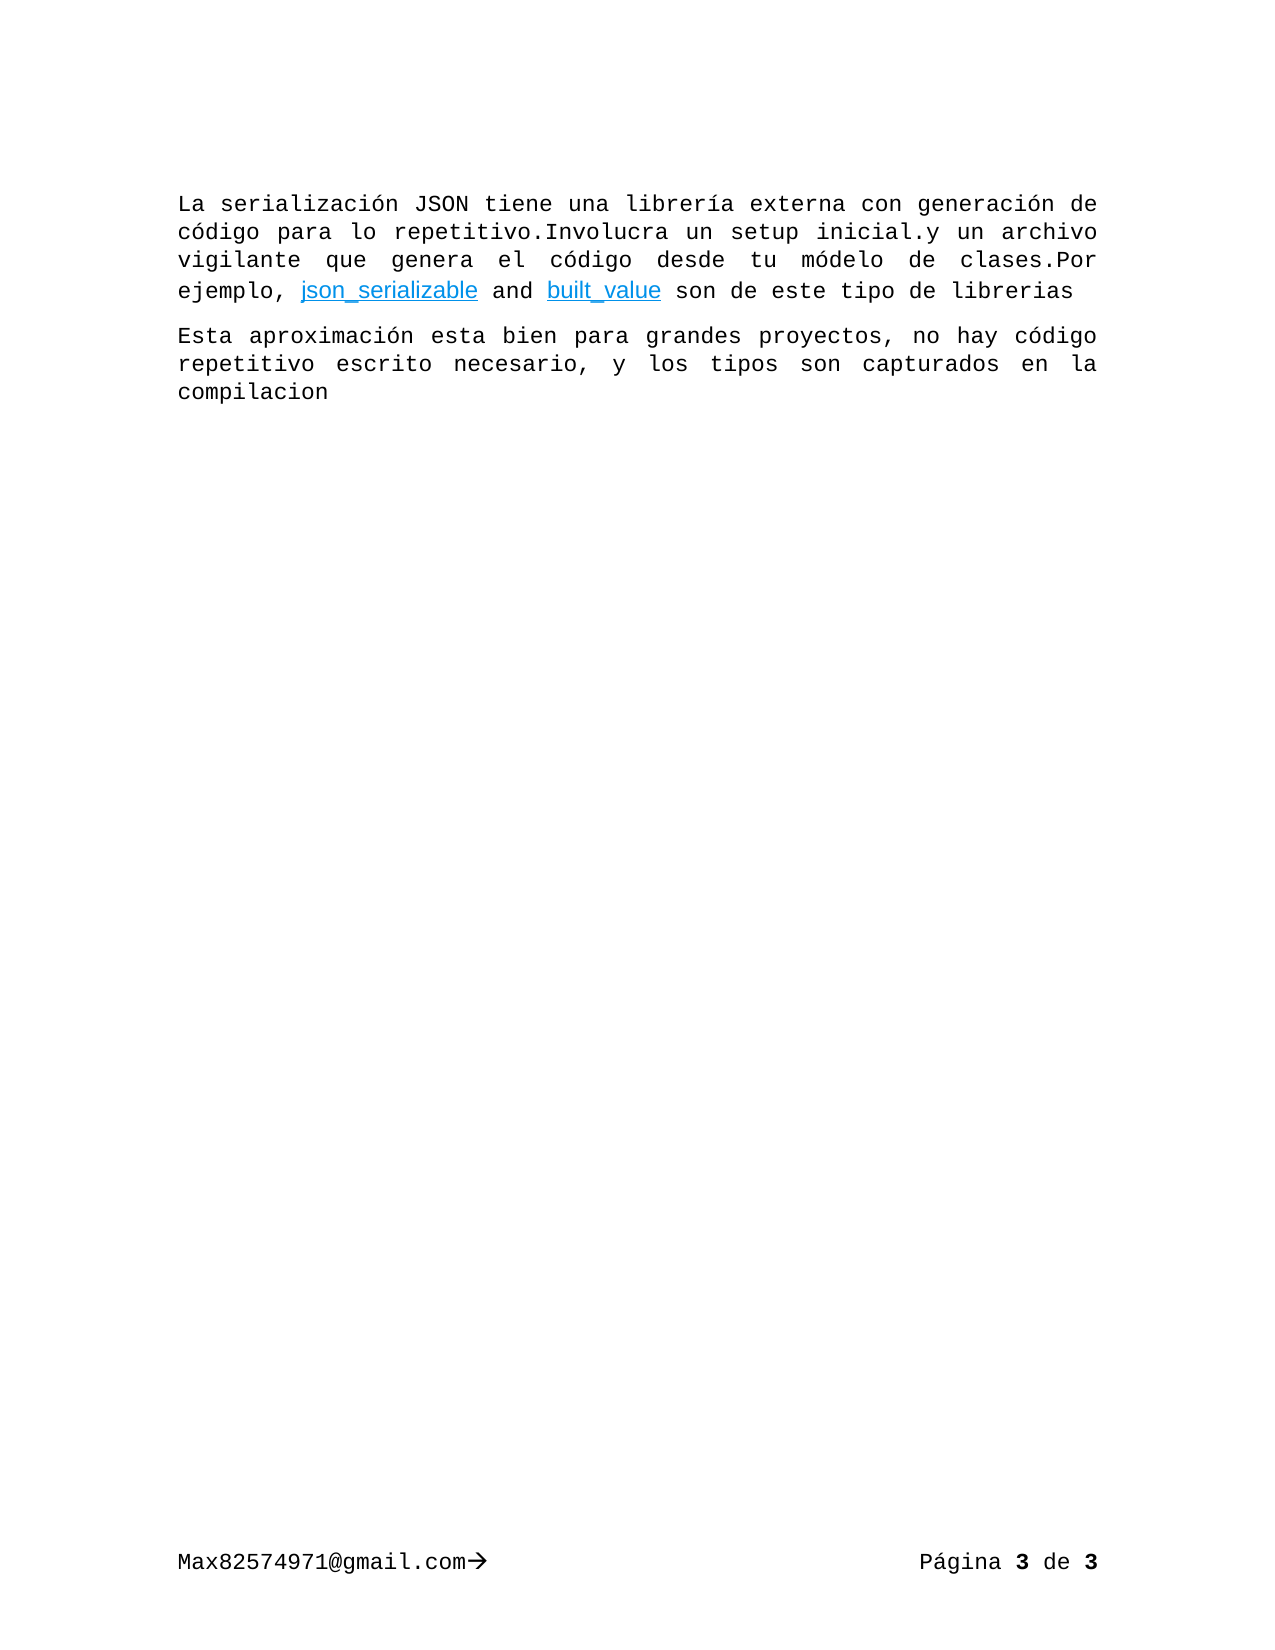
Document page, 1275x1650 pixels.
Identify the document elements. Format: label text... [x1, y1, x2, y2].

text La serialización JSON tiene una librería externa con generación de código para lo repetitivo.Involucra un setup inicial.y un archivo vigilante que genera el código desde tu módelo de clases.Por ejemplo, json_serializable and built_value son de este tipo de librerias [177, 192, 1098, 306]
text Esta aproximación esta bien para grandes proyectos, no hay código repetitivo escrito necesario, y los tipos son capturados en la compilacion [177, 324, 1098, 406]
